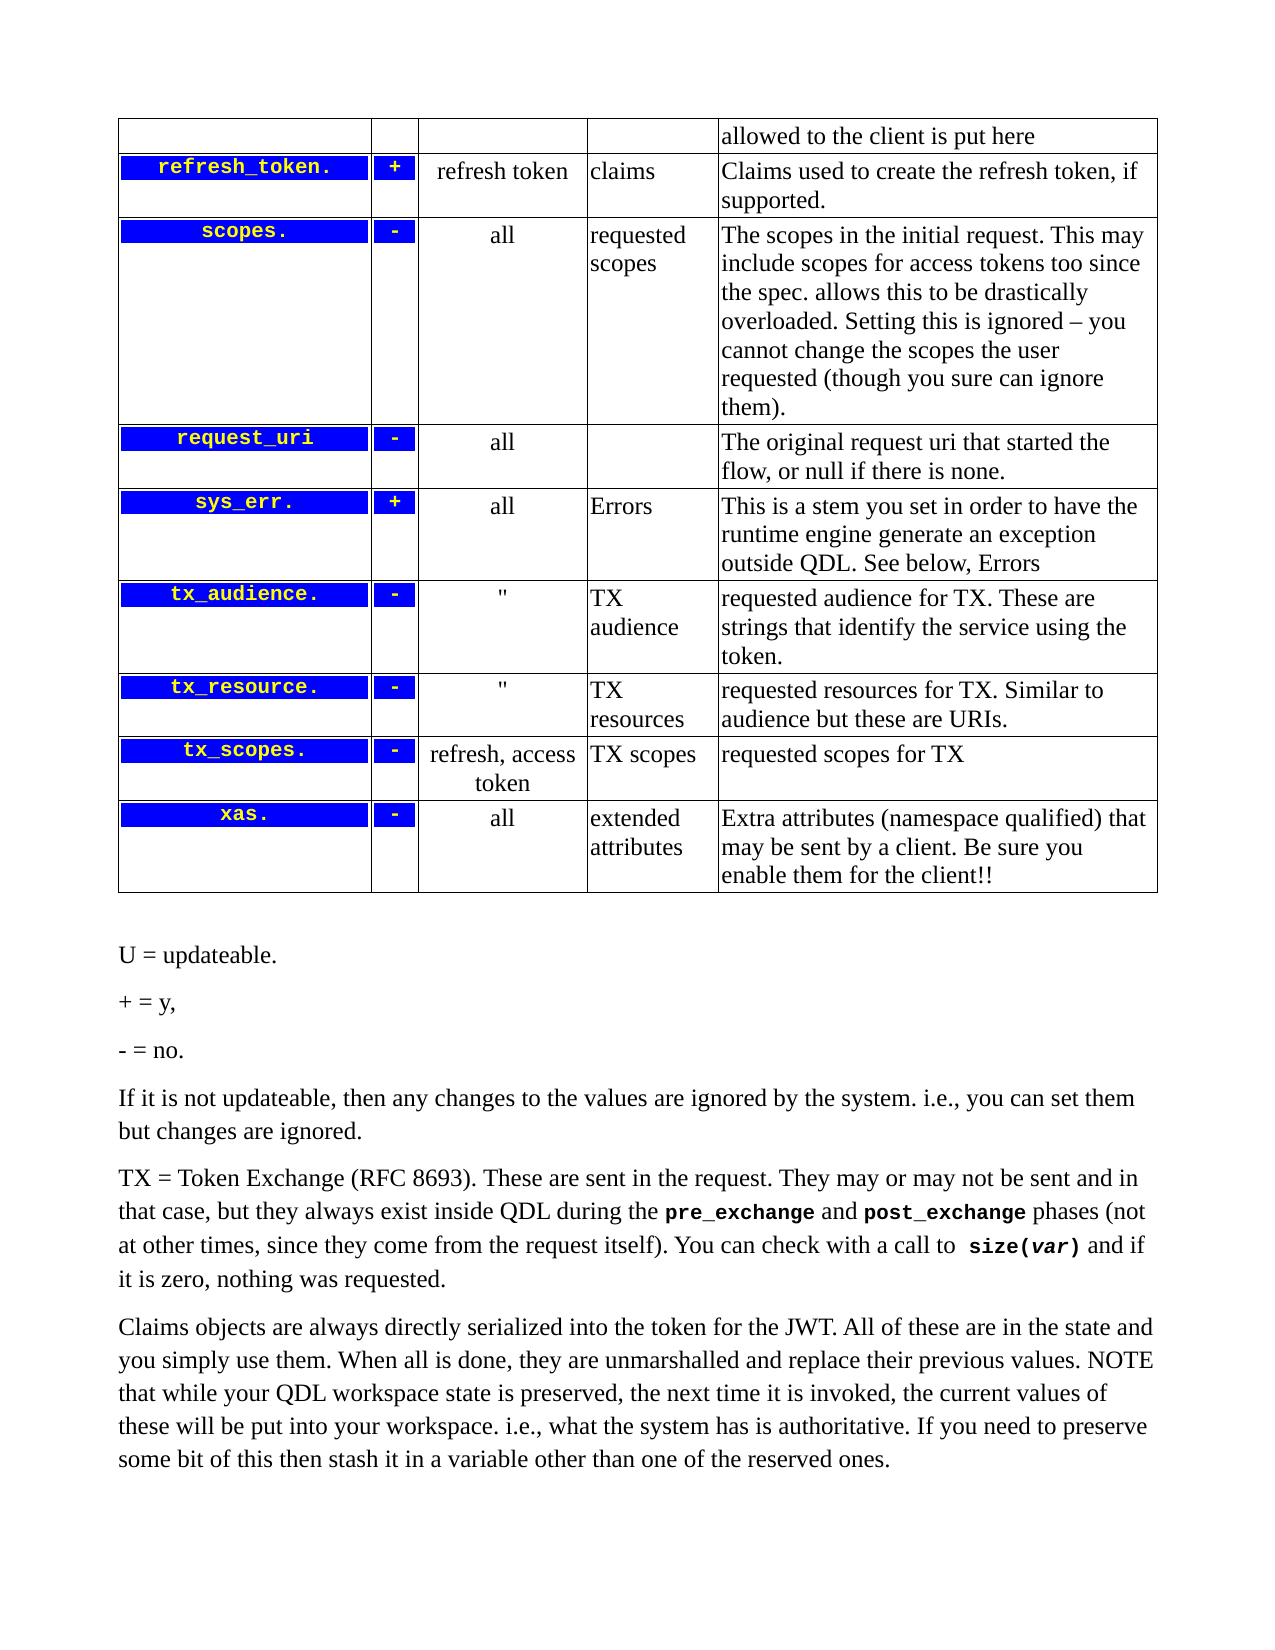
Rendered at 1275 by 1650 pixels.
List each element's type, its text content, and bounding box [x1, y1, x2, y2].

text If it is not updateable, then any changes to the values are ignored by the system. i.e., you can set them but changes are ignored. [118, 1083, 1157, 1144]
table_cell - [372, 674, 418, 736]
table_cell Errors [588, 489, 718, 580]
table_cell [419, 119, 587, 153]
table_cell request_uri [119, 425, 371, 488]
text - = no. [118, 1035, 1157, 1064]
table_cell extended attributes [588, 801, 718, 892]
text TX = Token Exchange (RFC 8693). These are sent in the request. They may or may not be sent and in that case, but they always exist inside QDL during the pre_exchange and post_exchange phases (not at other times, since they come from the request itself). You can check with a call to size(var) and if it is zero, nothing was requested. [118, 1163, 1157, 1293]
table_cell TX scopes [588, 737, 718, 800]
text Claims objects are always directly serialized into the token for the JWT. All of these are in the state and you simply use them. When all is done, they are unmarshalled and replace their previous values. NOTE that while your QDL workspace state is preserved, the next time it is invoked, the current values of these will be put into your workspace. i.e., what the system has is authoritative. If you need to preserve some bit of this then stash it in a variable other than one of the reserved ones. [118, 1312, 1157, 1506]
table_cell claims [588, 154, 718, 217]
table_cell xas. [119, 801, 371, 892]
table_cell This is a stem you set in order to have the runtime engine generate an exception outside QDL. See below, Errors [719, 489, 1157, 580]
table_cell sys_err. [119, 489, 371, 580]
table_cell refresh token [419, 154, 587, 217]
table_cell scopes. [119, 218, 371, 424]
table_cell " [419, 581, 587, 672]
table_cell - [372, 119, 418, 153]
table_cell requested resources for TX. Similar to audience but these are URIs. [719, 674, 1157, 736]
table_cell TX resources [588, 674, 718, 736]
table_cell allowed to the client is put here [719, 119, 1157, 153]
table_cell - [372, 737, 418, 800]
table_cell all [419, 425, 587, 488]
table_cell - [372, 801, 418, 892]
table_cell TX audience [588, 581, 718, 672]
table_cell all [419, 801, 587, 892]
table_cell requested audience for TX. These are strings that identify the service using the token. [719, 581, 1157, 672]
table_cell [588, 119, 718, 153]
table_cell refresh, access token [419, 737, 587, 800]
table_cell tx_scopes. [119, 737, 371, 800]
table_cell Claims used to create the refresh token, if supported. [719, 154, 1157, 217]
table_cell all [419, 218, 587, 424]
table_cell requested scopes for TX [719, 737, 1157, 800]
table_cell - [372, 581, 418, 672]
table_cell all [419, 489, 587, 580]
table_cell - [372, 218, 418, 424]
table_cell + [372, 154, 418, 217]
table_cell + [372, 489, 418, 580]
table_cell " [419, 674, 587, 736]
table_cell [588, 425, 718, 488]
table_cell refresh_token. [119, 154, 371, 217]
table_cell tx_resource. [119, 674, 371, 736]
text U = updateable. [118, 940, 1157, 969]
table_cell Extra attributes (namespace qualified) that may be sent by a client. Be sure you enable them for the client!! [719, 801, 1157, 892]
table_cell [119, 119, 371, 153]
table_cell tx_audience. [119, 581, 371, 672]
table_cell - [372, 425, 418, 488]
table_cell The scopes in the initial request. This may include scopes for access tokens too since the spec. allows this to be drastically overloaded. Setting this is ignored – you cannot change the scopes the user requested (though you sure can ignore them). [719, 218, 1157, 424]
text + = y, [118, 987, 1157, 1016]
table_cell The original request uri that started the flow, or null if there is none. [719, 425, 1157, 488]
table_cell requested scopes [588, 218, 718, 424]
